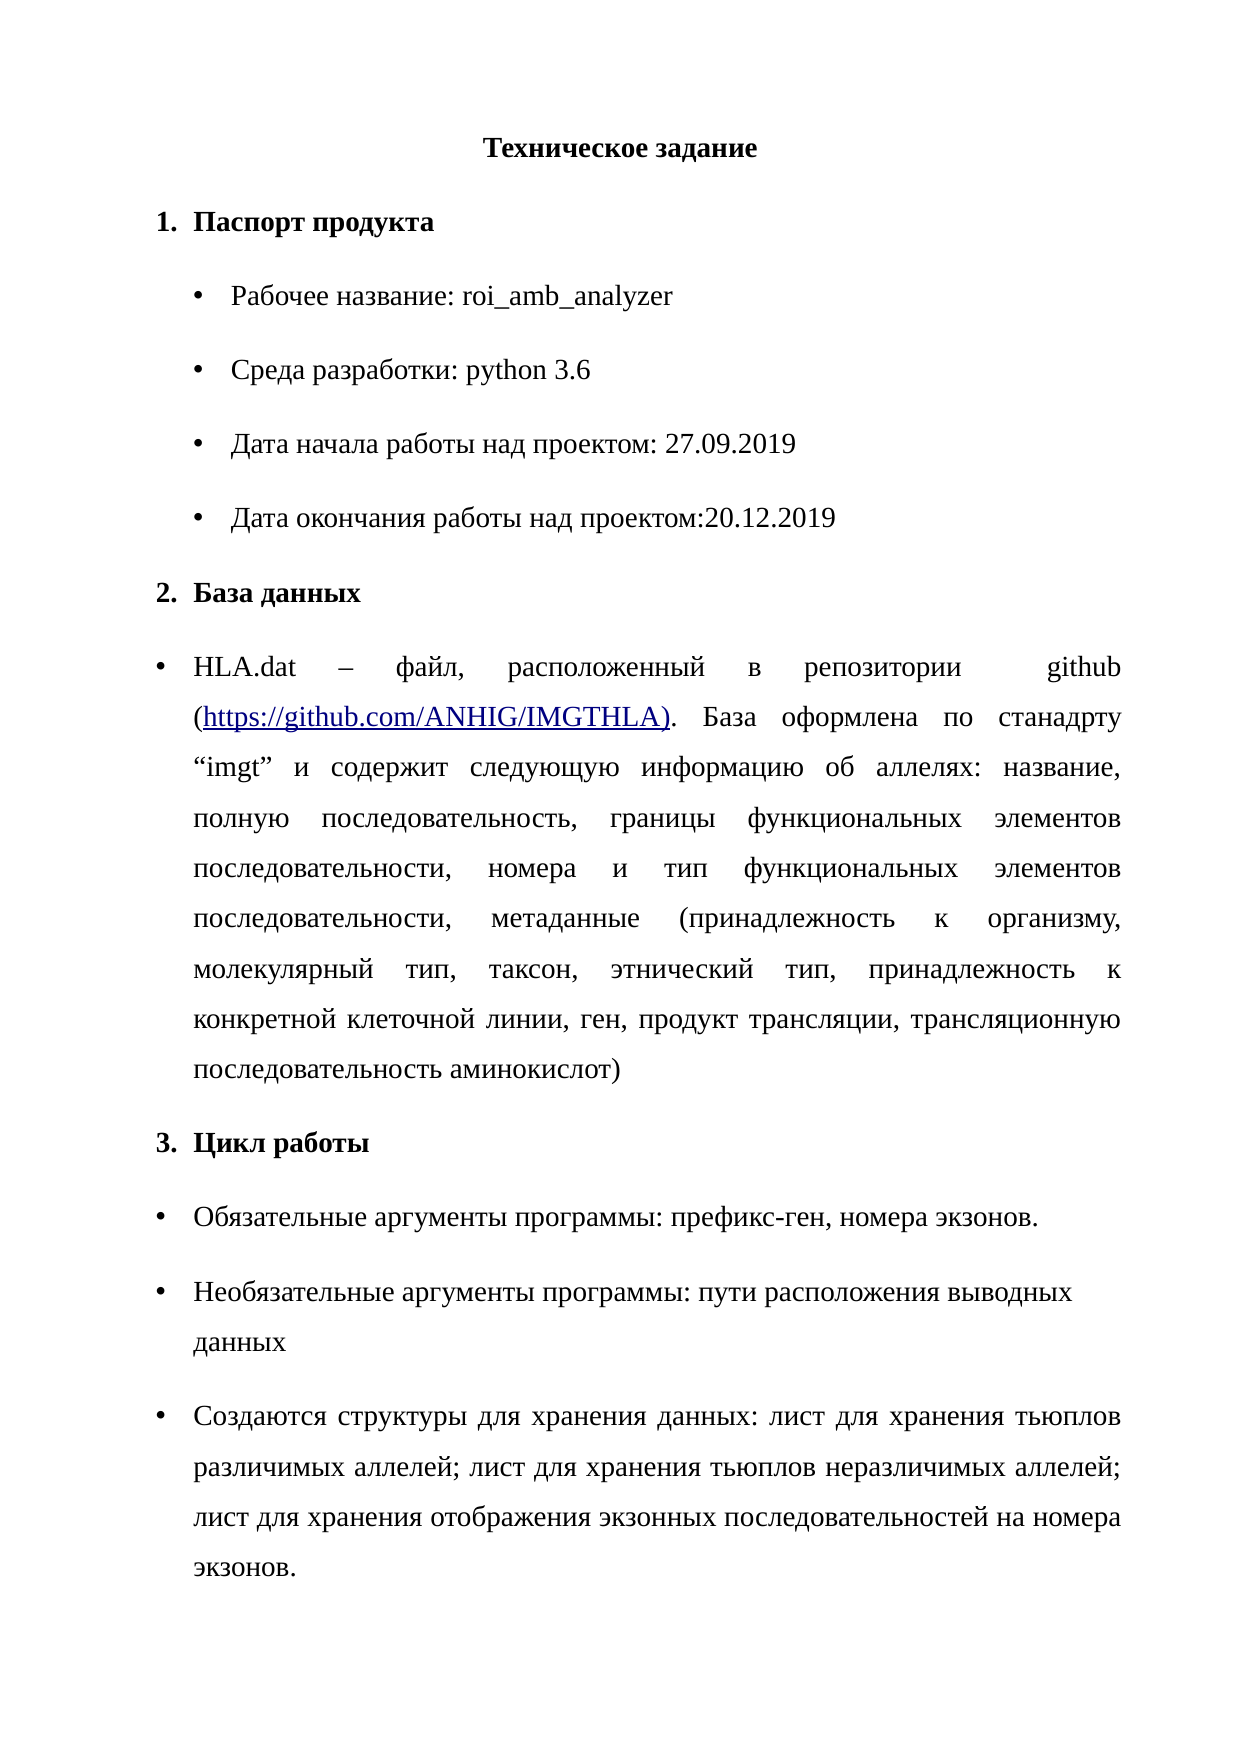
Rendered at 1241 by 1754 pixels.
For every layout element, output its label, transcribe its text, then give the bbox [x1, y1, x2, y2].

list База данных [156, 575, 1122, 608]
list HLA.dat – файл, расположенный в репозитории github (https://github.com/ANHIG/IMGTHLA). База оформлена по станадрту “imgt” и содержит следующую информацию об аллелях: название, полную последовательность, границы функциональных элементов последовательности, номера и тип функциональных элементов последовательности, метаданные (принадлежность к организму, молекулярный тип, таксон, этнический тип, принадлежность к конкретной клеточной линии, ген, продукт трансляции, трансляционную последовательность аминокислот) [156, 649, 1122, 1085]
list Дата окончания работы над проектом:20.12.2019 [193, 501, 1122, 534]
list Цикл работы [156, 1126, 1122, 1159]
list Среда разработки: python 3.6 [193, 352, 1122, 386]
list Создаются структуры для хранения данных: лист для хранения тьюплов различимых аллелей; лист для хранения тьюплов неразличимых аллелей; лист для хранения отображения экзонных последовательностей на номера экзонов. [156, 1398, 1122, 1583]
list Необязательные аргументы программы: пути расположения выводных данных [156, 1274, 1122, 1358]
list Дата начала работы над проектом: 27.09.2019 [193, 426, 1122, 460]
list Обязательные аргументы программы: префикс-ген, номера экзонов. [156, 1199, 1122, 1233]
text Техническое задание [118, 130, 1122, 163]
list Паспорт продукта [156, 204, 1122, 238]
list Рабочее название: roi_amb_analyzer [193, 278, 1122, 312]
